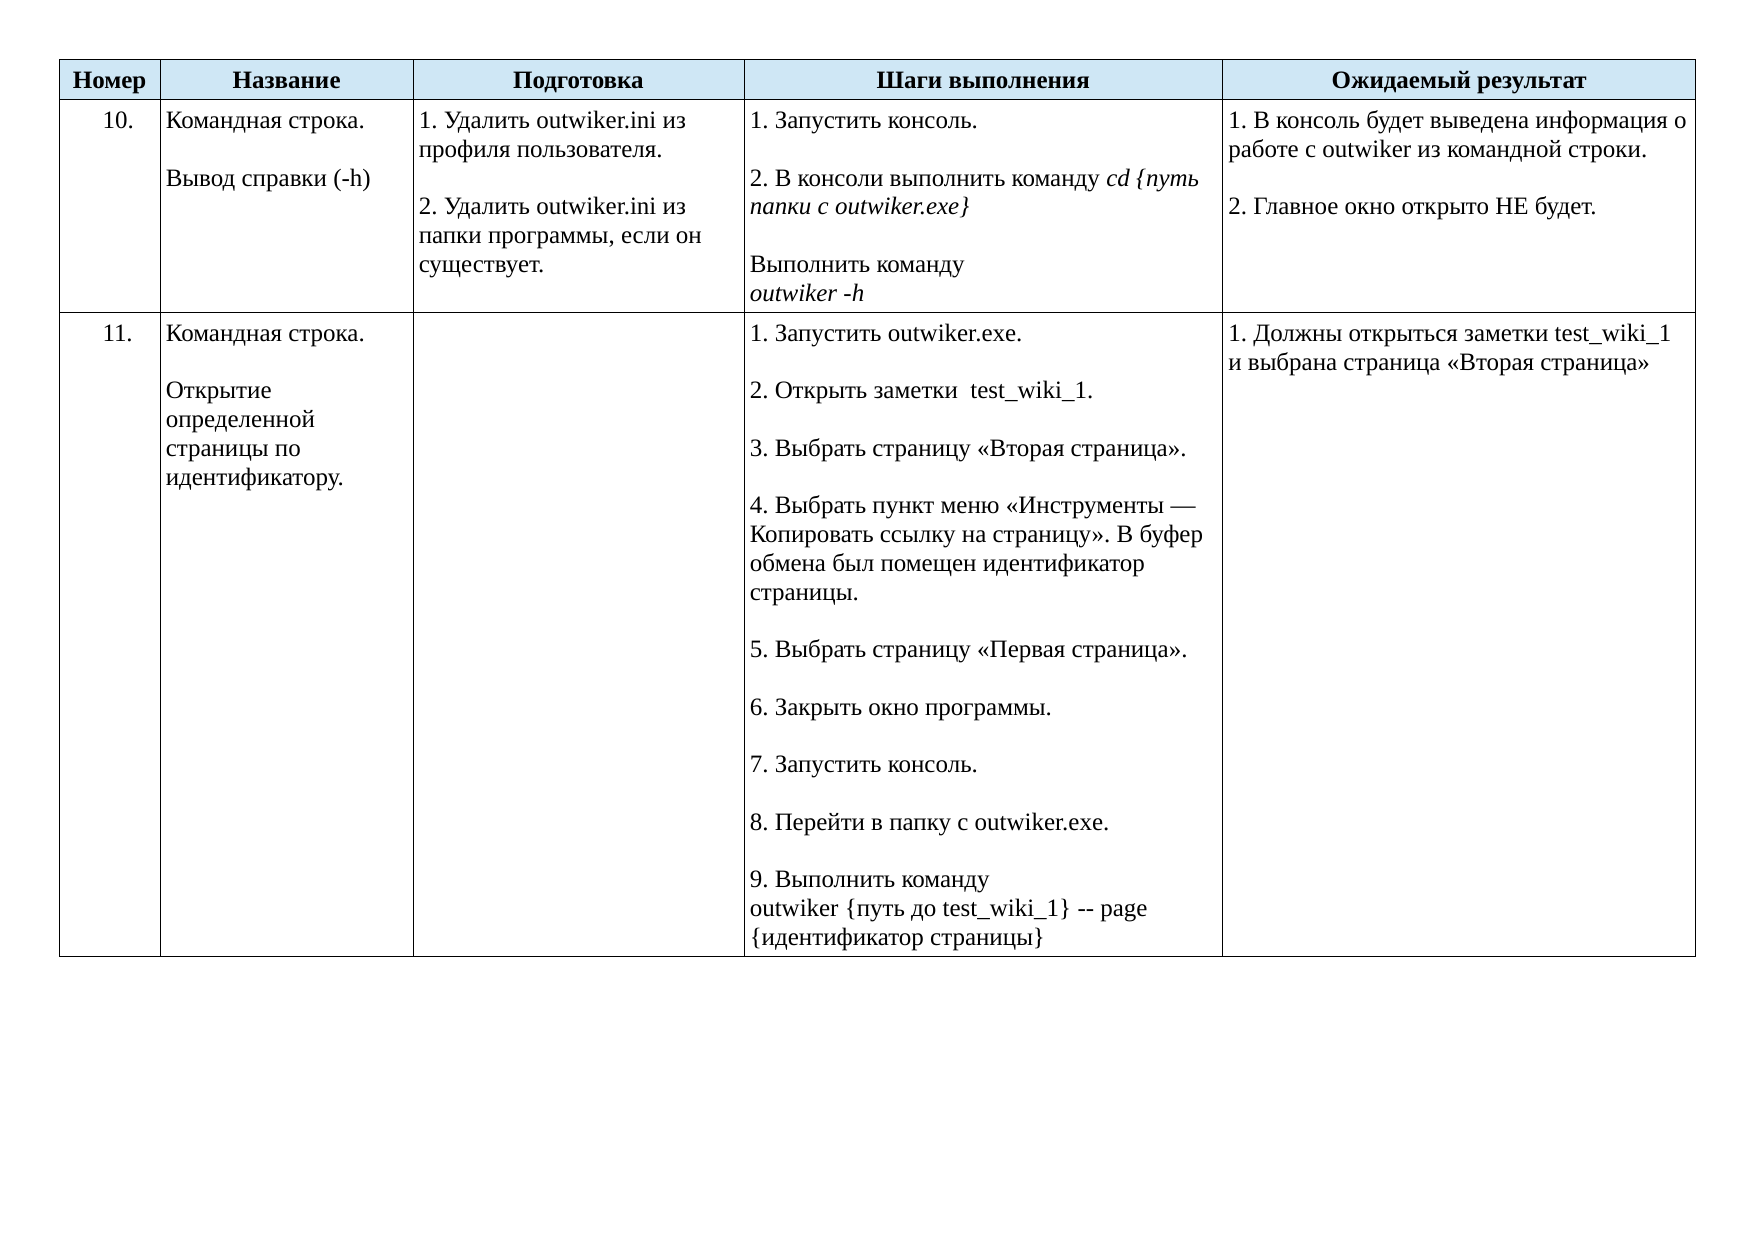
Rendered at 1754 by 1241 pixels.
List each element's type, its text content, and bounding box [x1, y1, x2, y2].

table_cell 1. Запустить консоль. 2. В консоли выполнить команду cd {путь папки с outwiker.exe} Выполнить команду outwiker -h [745, 100, 1222, 312]
table_header Номер [60, 60, 160, 99]
table_cell [60, 100, 160, 312]
table_cell 1. В консоль будет выведена информация о работе с outwiker из командной строки. 2. Главное окно открыто НЕ будет. [1223, 100, 1695, 312]
table_cell 1. Запустить outwiker.exe. 2. Открыть заметки test_wiki_1. 3. Выбрать страницу «Вторая страница». 4. Выбрать пункт меню «Инструменты — Копировать ссылку на страницу». В буфер обмена был помещен идентификатор страницы. 5. Выбрать страницу «Первая страница». 6. Закрыть окно программы. 7. Запустить консоль. 8. Перейти в папку с outwiker.exe. 9. Выполнить команду outwiker {путь до test_wiki_1} -- page {идентификатор страницы} [745, 313, 1222, 956]
table_header Ожидаемый результат [1223, 60, 1695, 99]
table_cell [60, 313, 160, 956]
table_cell 1. Удалить outwiker.ini из профиля пользователя. 2. Удалить outwiker.ini из папки программы, если он существует. [414, 100, 744, 312]
table_header Шаги выполнения [745, 60, 1222, 99]
table_cell Командная строка. Открытие определенной страницы по идентификатору. [161, 313, 413, 956]
table_cell [414, 313, 744, 956]
table_header Название [161, 60, 413, 99]
table_cell 1. Должны открыться заметки test_wiki_1 и выбрана страница «Вторая страница» [1223, 313, 1695, 956]
table_header Подготовка [414, 60, 744, 99]
table_cell Командная строка. Вывод справки (-h) [161, 100, 413, 312]
